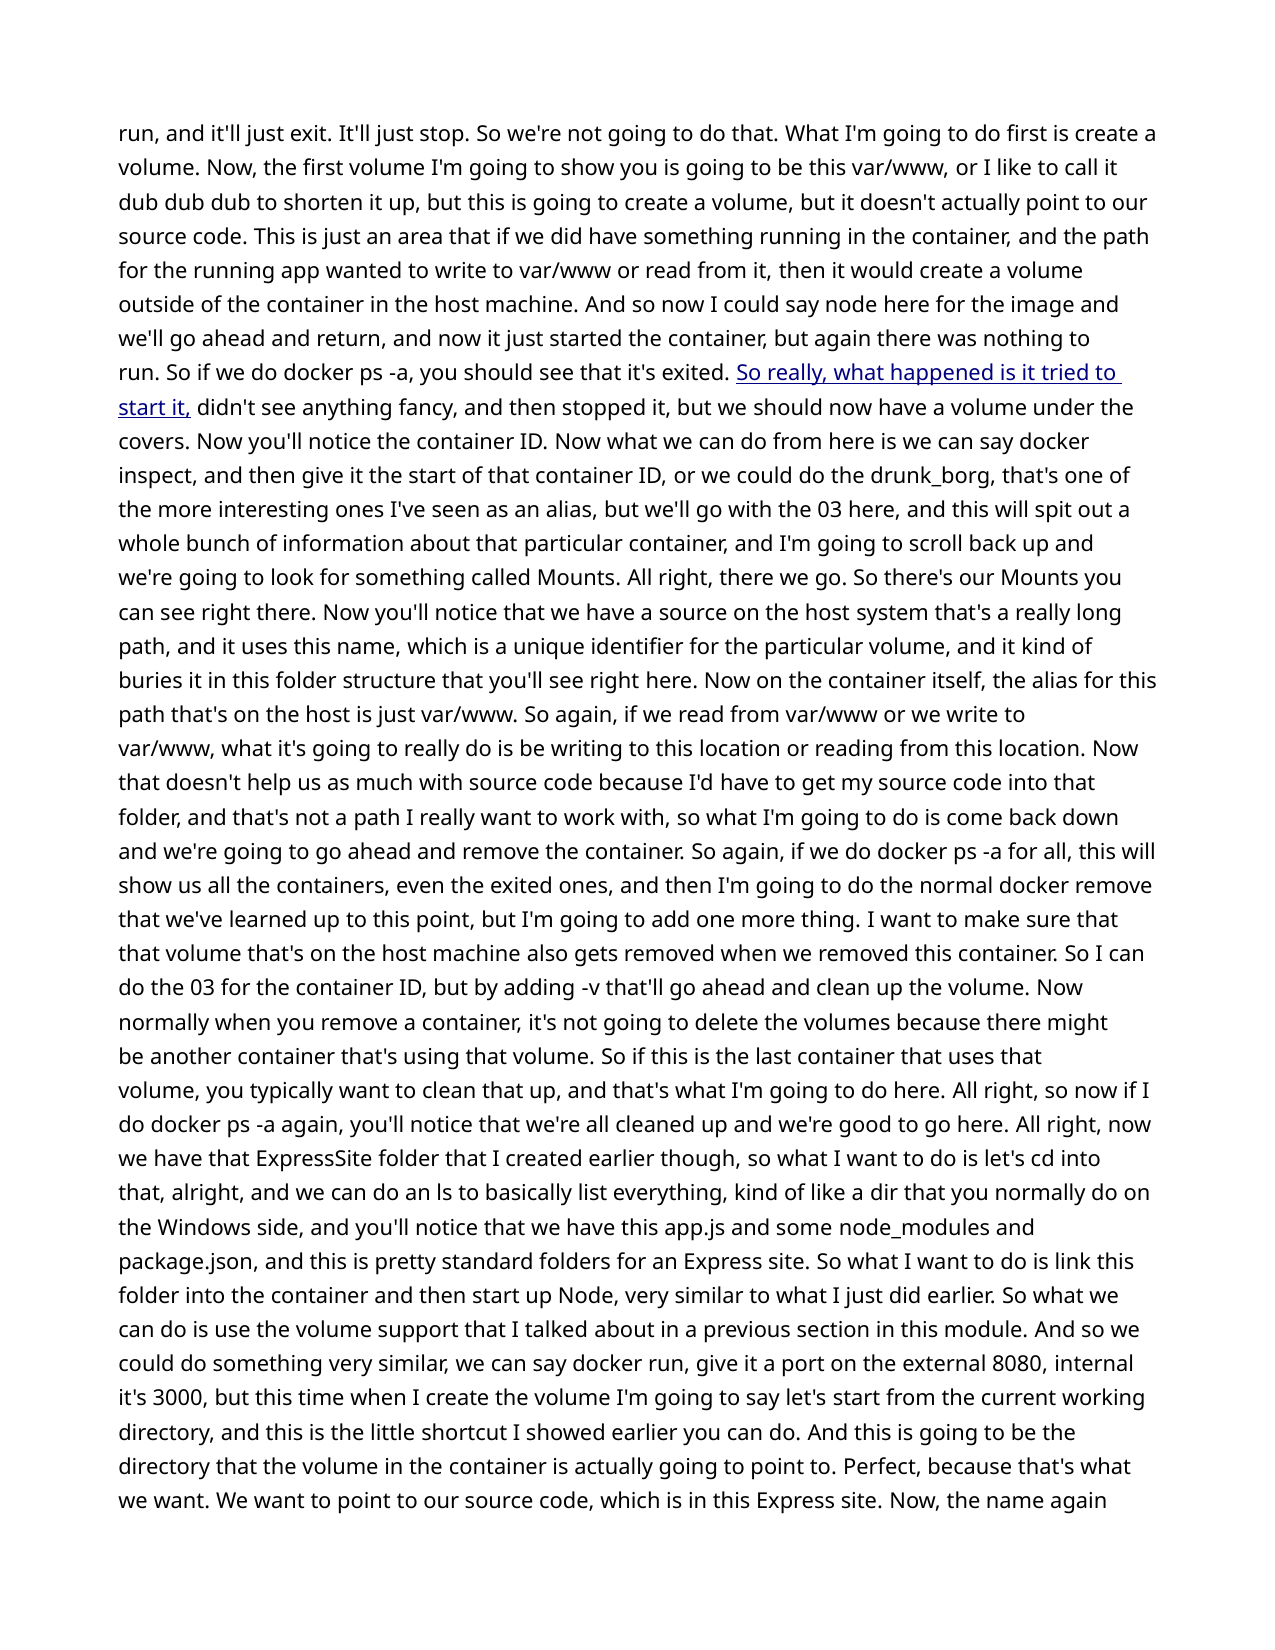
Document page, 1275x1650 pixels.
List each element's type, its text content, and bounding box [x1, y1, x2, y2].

text run, and it'll just exit. It'll just stop. So we're not going to do that. What I'm going to do first is create a volume. Now, the first volume I'm going to show you is going to be this var/www, or I like to call it dub dub dub to shorten it up, but this is going to create a volume, but it doesn't actually point to our source code. This is just an area that if we did have something running in the container, and the path for the running app wanted to write to var/www or read from it, then it would create a volume outside of the container in the host machine. And so now I could say node here for the image and we'll go ahead and return, and now it just started the container, but again there was nothing to run. So if we do docker ps ‑a, you should see that it's exited. So really, what happened is it tried to start it, didn't see anything fancy, and then stopped it, but we should now have a volume under the covers. Now you'll notice the container ID. Now what we can do from here is we can say docker inspect, and then give it the start of that container ID, or we could do the drunk_borg, that's one of the more interesting ones I've seen as an alias, but we'll go with the 03 here, and this will spit out a whole bunch of information about that particular container, and I'm going to scroll back up and we're going to look for something called Mounts. All right, there we go. So there's our Mounts you can see right there. Now you'll notice that we have a source on the host system that's a really long path, and it uses this name, which is a unique identifier for the particular volume, and it kind of buries it in this folder structure that you'll see right here. Now on the container itself, the alias for this path that's on the host is just var/www. So again, if we read from var/www or we write to var/www, what it's going to really do is be writing to this location or reading from this location. Now that doesn't help us as much with source code because I'd have to get my source code into that folder, and that's not a path I really want to work with, so what I'm going to do is come back down and we're going to go ahead and remove the container. So again, if we do docker ps ‑a for all, this will show us all the containers, even the exited ones, and then I'm going to do the normal docker remove that we've learned up to this point, but I'm going to add one more thing. I want to make sure that that volume that's on the host machine also gets removed when we removed this container. So I can do the 03 for the container ID, but by adding ‑v that'll go ahead and clean up the volume. Now normally when you remove a container, it's not going to delete the volumes because there might be another container that's using that volume. So if this is the last container that uses that volume, you typically want to clean that up, and that's what I'm going to do here. All right, so now if I do docker ps ‑a again, you'll notice that we're all cleaned up and we're good to go here. All right, now we have that ExpressSite folder that I created earlier though, so what I want to do is let's cd into that, alright, and we can do an ls to basically list everything, kind of like a dir that you normally do on the Windows side, and you'll notice that we have this app.js and some node_modules and package.json, and this is pretty standard folders for an Express site. So what I want to do is link this folder into the container and then start up Node, very similar to what I just did earlier. So what we can do is use the volume support that I talked about in a previous section in this module. And so we could do something very similar, we can say docker run, give it a port on the external 8080, internal it's 3000, but this time when I create the volume I'm going to say let's start from the current working directory, and this is the little shortcut I showed earlier you can do. And this is going to be the directory that the volume in the container is actually going to point to. Perfect, because that's what we want. We want to point to our source code, which is in this Express site. Now, the name again [118, 118, 1157, 1514]
